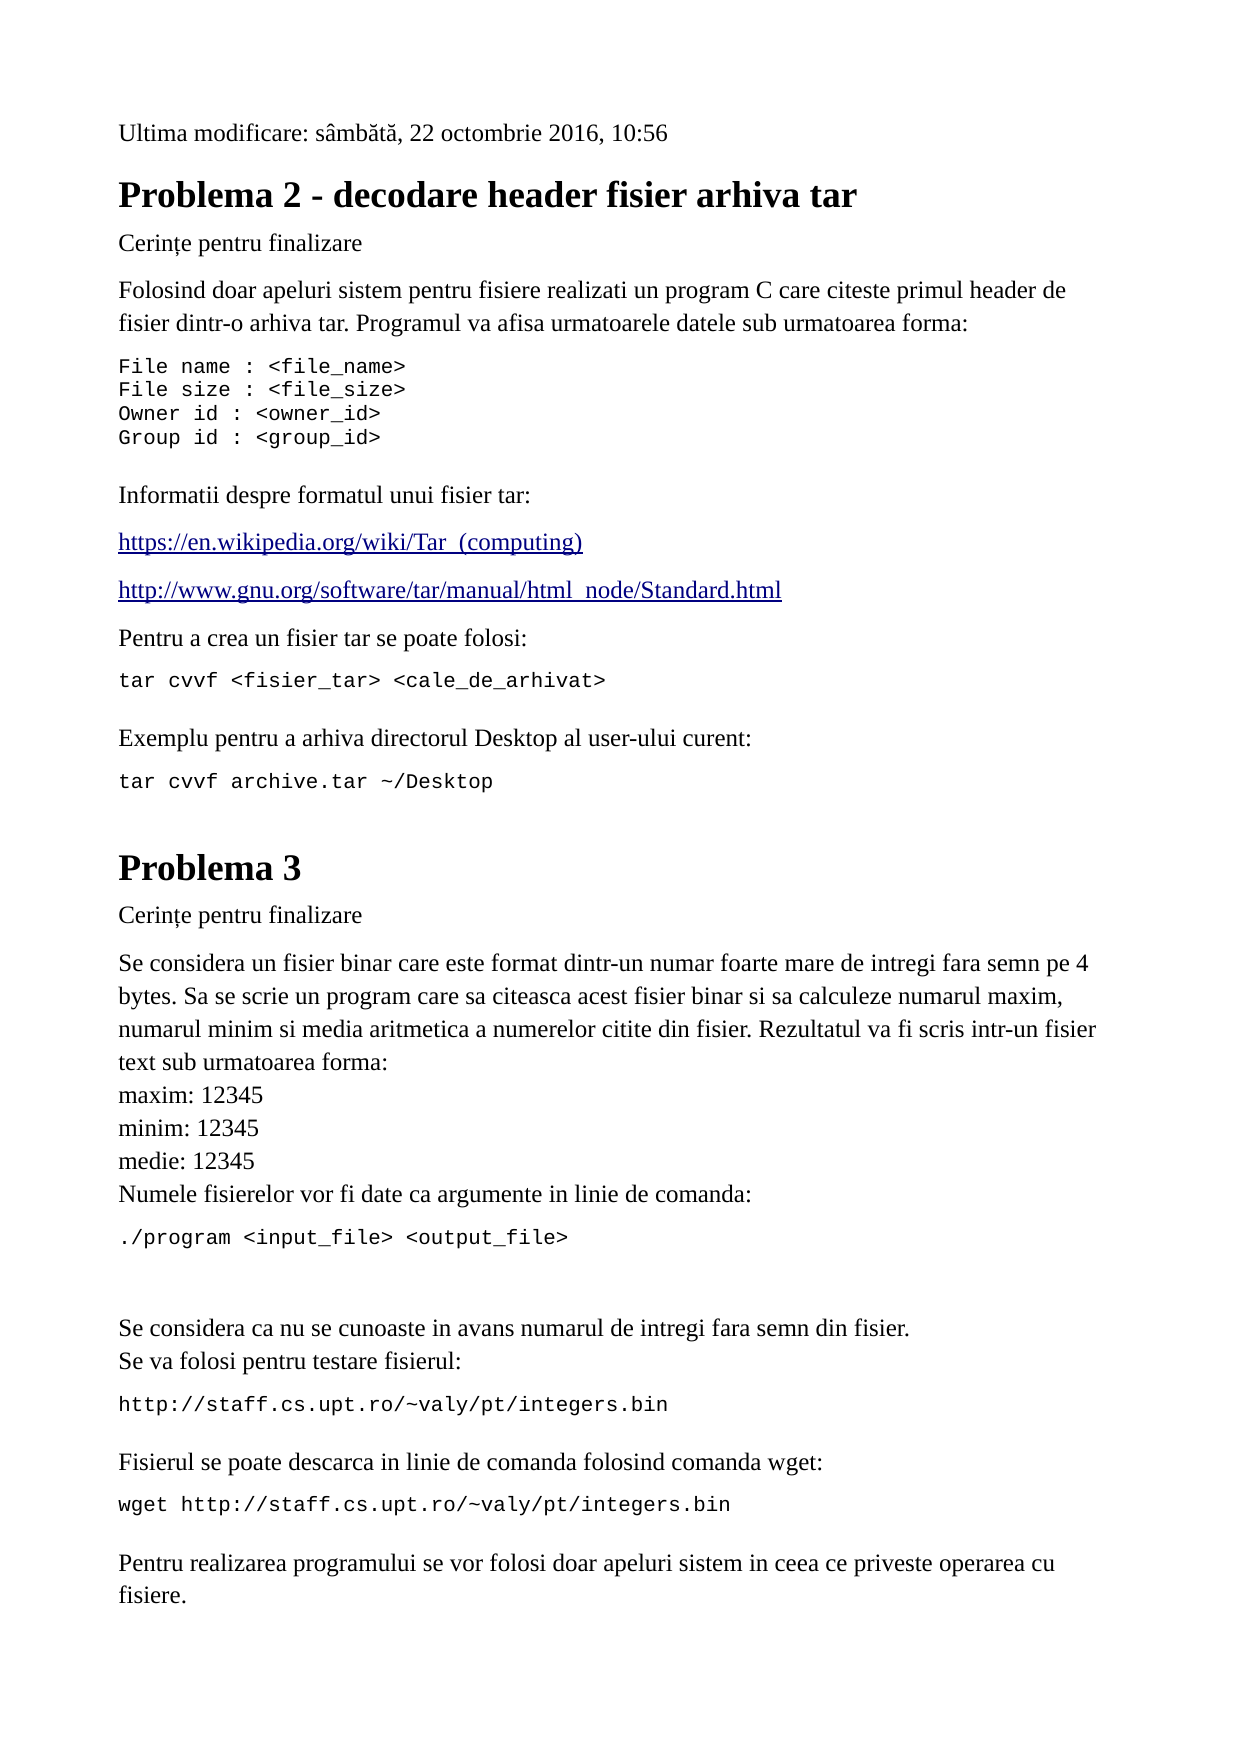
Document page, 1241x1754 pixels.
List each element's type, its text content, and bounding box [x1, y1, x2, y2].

text tar cvvf archive.tar ~/Desktop [118, 771, 1122, 795]
text Cerințe pentru finalizare [118, 901, 1122, 929]
text Exemplu pentru a arhiva directorul Desktop al user-ului curent: [118, 723, 1122, 752]
text Se considera ca nu se cunoaste in avans numarul de intregi fara semn din fisier. Se va folosi pentru testare fisierul: [118, 1280, 1122, 1375]
text Folosind doar apeluri sistem pentru fisiere realizati un program C care citeste primul header de fisier dintr-o arhiva tar. Programul va afisa urmatoarele datele sub urmatoarea forma: [118, 275, 1122, 337]
text http://staff.cs.upt.ro/~valy/pt/integers.bin [118, 1394, 1122, 1417]
text ./program <input_file> <output_file> [118, 1227, 1122, 1251]
text Ultima modificare: sâmbătă, 22 octombrie 2016, 10:56 [118, 118, 1122, 147]
text Fisierul se poate descarca in linie de comanda folosind comanda wget: [118, 1447, 1122, 1476]
text Se considera un fisier binar care este format dintr-un numar foarte mare de intregi fara semn pe 4 bytes. Sa se scrie un program care sa citeasca acest fisier binar si sa calculeze numarul maxim, numarul minim si media aritmetica a numerelor citite din fisier. Rezultatul va fi scris intr-un fisier text sub urmatoarea forma: maxim: 12345 minim: 12345 medie: 12345 Numele fisierelor vor fi date ca argumente in linie de comanda: [118, 948, 1122, 1208]
subtitle Problema 3 [118, 845, 1122, 888]
text Cerințe pentru finalizare [118, 228, 1122, 256]
text Pentru a crea un fisier tar se poate folosi: [118, 623, 1122, 651]
text wget http://staff.cs.upt.ro/~valy/pt/integers.bin [118, 1494, 1122, 1518]
text Owner id : <owner_id> [118, 403, 1122, 427]
subtitle Problema 2 - decodare header fisier arhiva tar [118, 172, 1122, 215]
text File size : <file_size> [118, 379, 1122, 403]
text http://www.gnu.org/software/tar/manual/html_node/Standard.html [118, 575, 1122, 604]
text Group id : <group_id> [118, 427, 1122, 450]
text https://en.wikipedia.org/wiki/Tar_(computing) [118, 527, 1122, 556]
text tar cvvf <fisier_tar> <cale_de_arhivat> [118, 670, 1122, 694]
text Informatii despre formatul unui fisier tar: [118, 480, 1122, 509]
text Pentru realizarea programului se vor folosi doar apeluri sistem in ceea ce priveste operarea cu fisiere. [118, 1548, 1122, 1609]
text File name : <file_name> [118, 356, 1122, 379]
